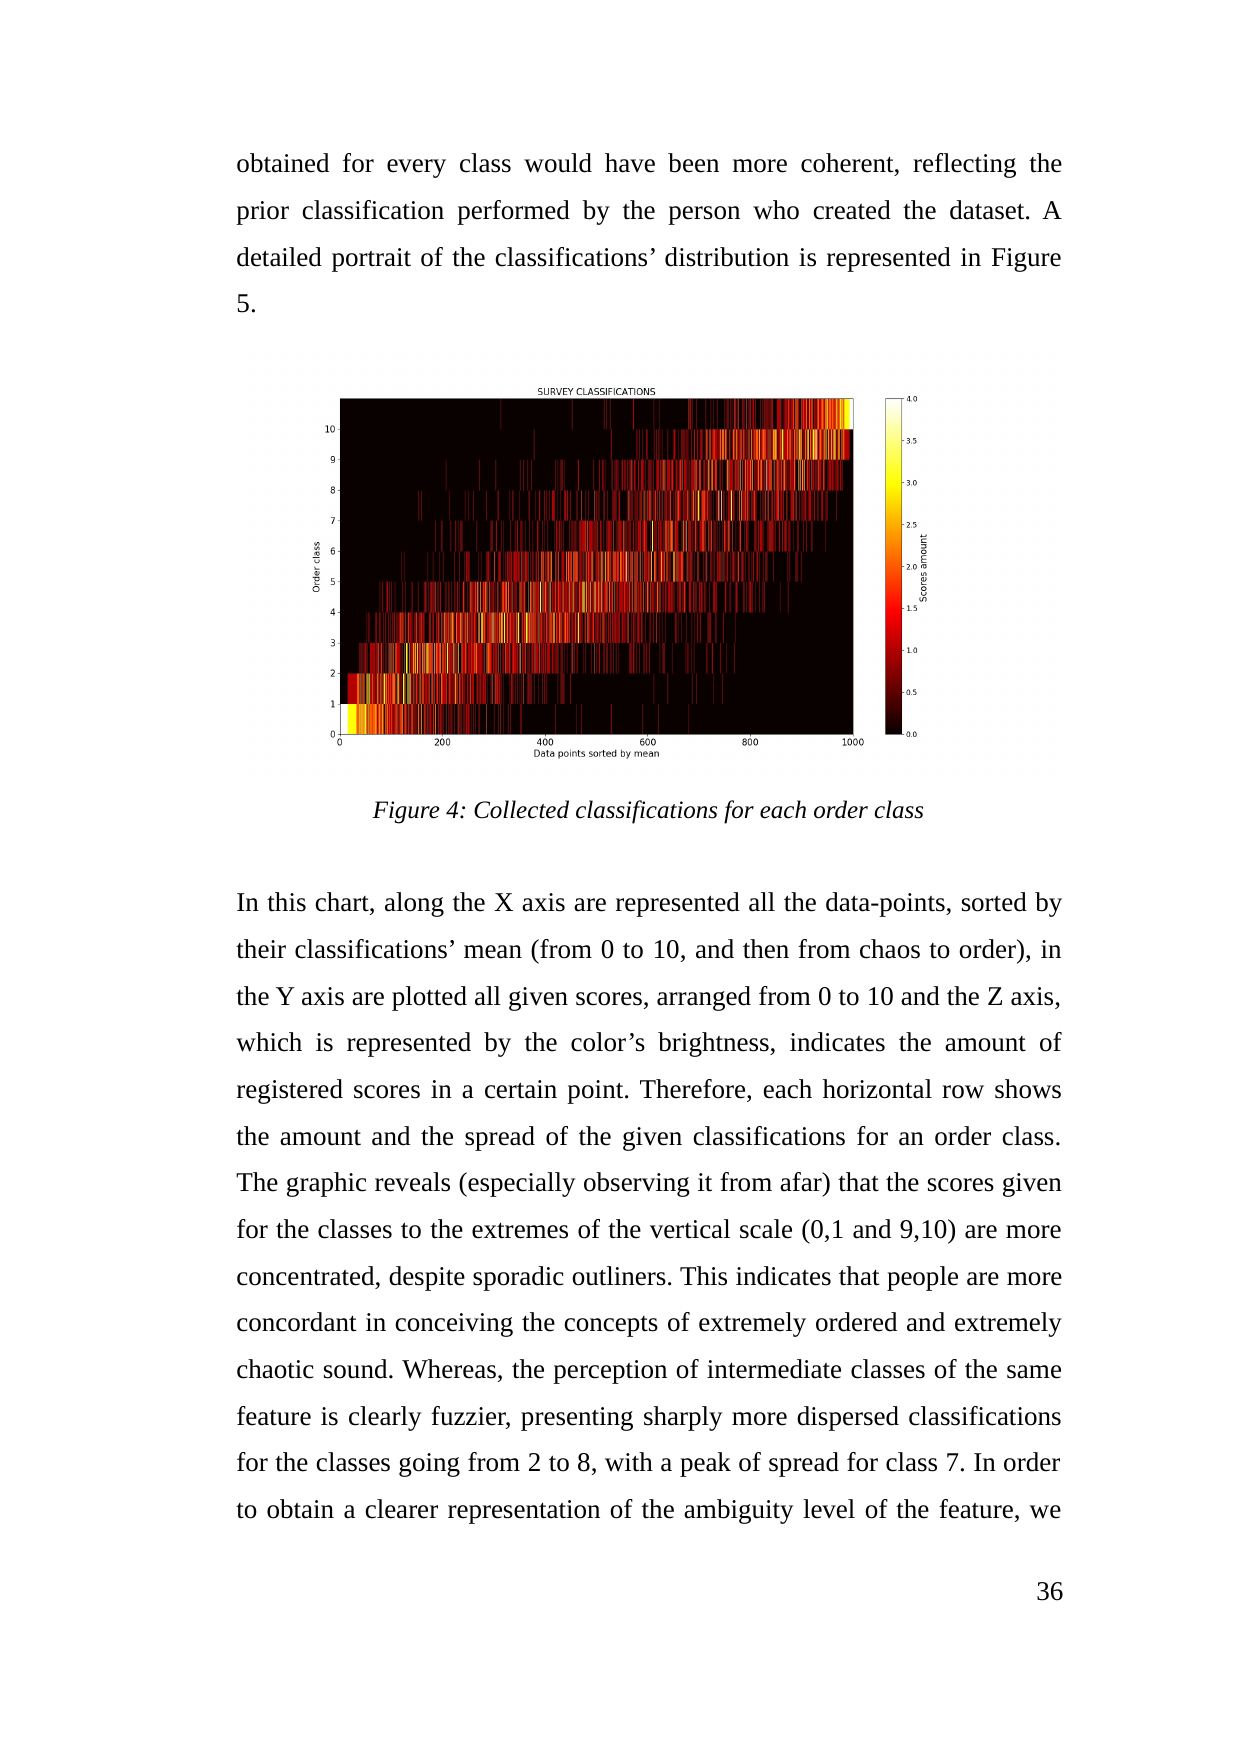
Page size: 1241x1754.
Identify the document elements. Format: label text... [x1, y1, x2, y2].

text Figure 4: Collected classifications for each order class [236, 782, 1063, 824]
picture [236, 346, 1063, 782]
text obtained for every class would have been more coherent, reflecting the prior classification performed by the person who created the dataset. A detailed portrait of the classifications’ distribution is represented in Figure 5. [236, 148, 1063, 319]
text In this chart, along the X axis are represented all the data-points, sorted by their classifications’ mean (from 0 to 10, and then from chaos to order), in the Y axis are plotted all given scores, arranged from 0 to 10 and the Z axis, which is represented by the color’s brightness, indicates the amount of registered scores in a certain point. Therefore, each horizontal row shows the amount and the spread of the given classifications for an order class. The graphic reveals (especially observing it from afar) that the scores given for the classes to the extremes of the vertical scale (0,1 and 9,10) are more concentrated, despite sporadic outliners. This indicates that people are more concordant in conceiving the concepts of extremely ordered and extremely chaotic sound. Whereas, the perception of intermediate classes of the same feature is clearly fuzzier, presenting sharply more dispersed classifications for the classes going from 2 to 8, with a peak of spread for class 7. In order to obtain a clearer representation of the ambiguity level of the feature, we [236, 887, 1063, 1524]
